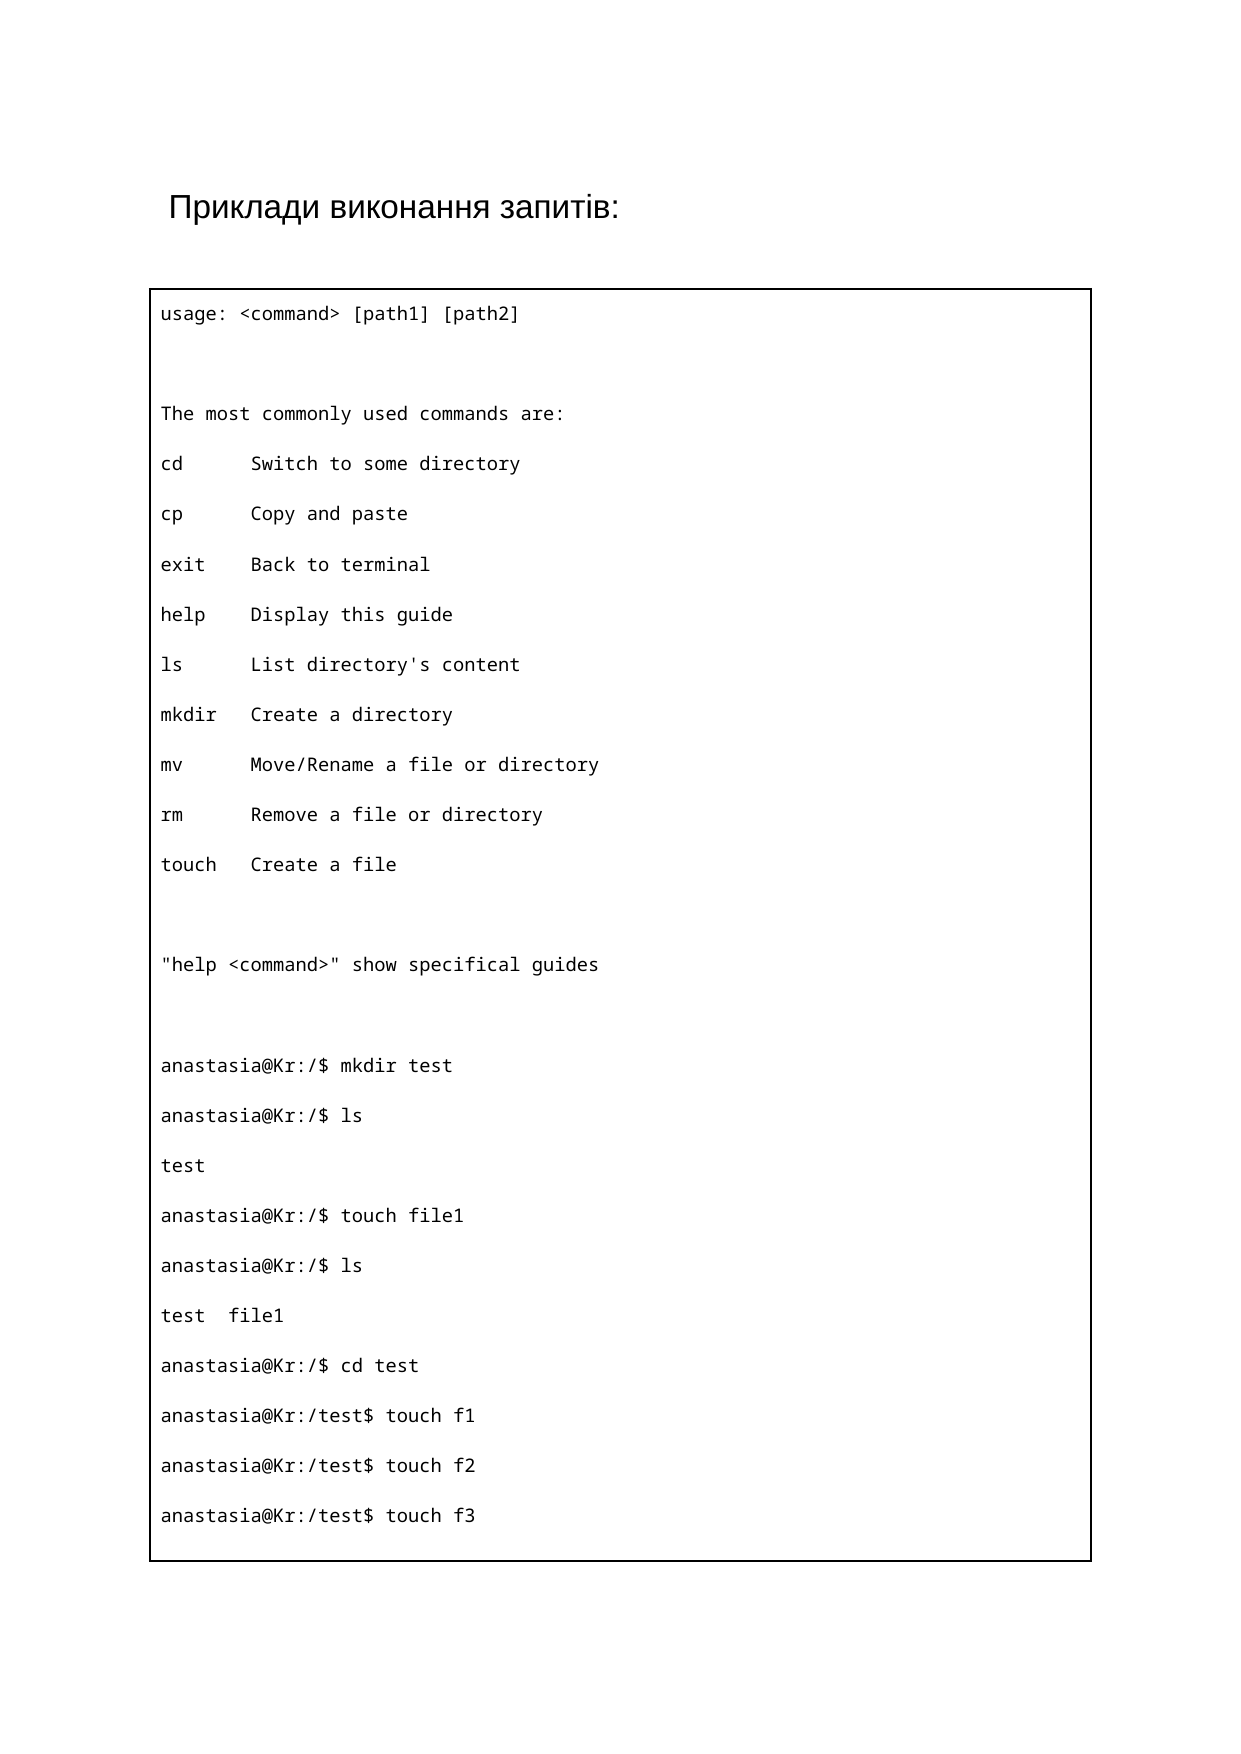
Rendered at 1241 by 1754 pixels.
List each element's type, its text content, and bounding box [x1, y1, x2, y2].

table_header usage: <command> [path1] [path2] The most commonly used commands are: cd Switch to some directory cp Copy and paste exit Back to terminal help Display this guide ls List directory's content mkdir Create a directory mv Move/Rename a file or directory rm Remove a file or directory touch Create a file "help <command>" show specifical guides anastasia@Kr:/$ mkdir test anastasia@Kr:/$ ls test anastasia@Kr:/$ touch file1 anastasia@Kr:/$ ls test file1 anastasia@Kr:/$ cd test anastasia@Kr:/test$ touch f1 anastasia@Kr:/test$ touch f2 anastasia@Kr:/test$ touch f3 [151, 290, 1090, 1559]
subtitle Приклади виконання запитів: [150, 187, 1090, 226]
